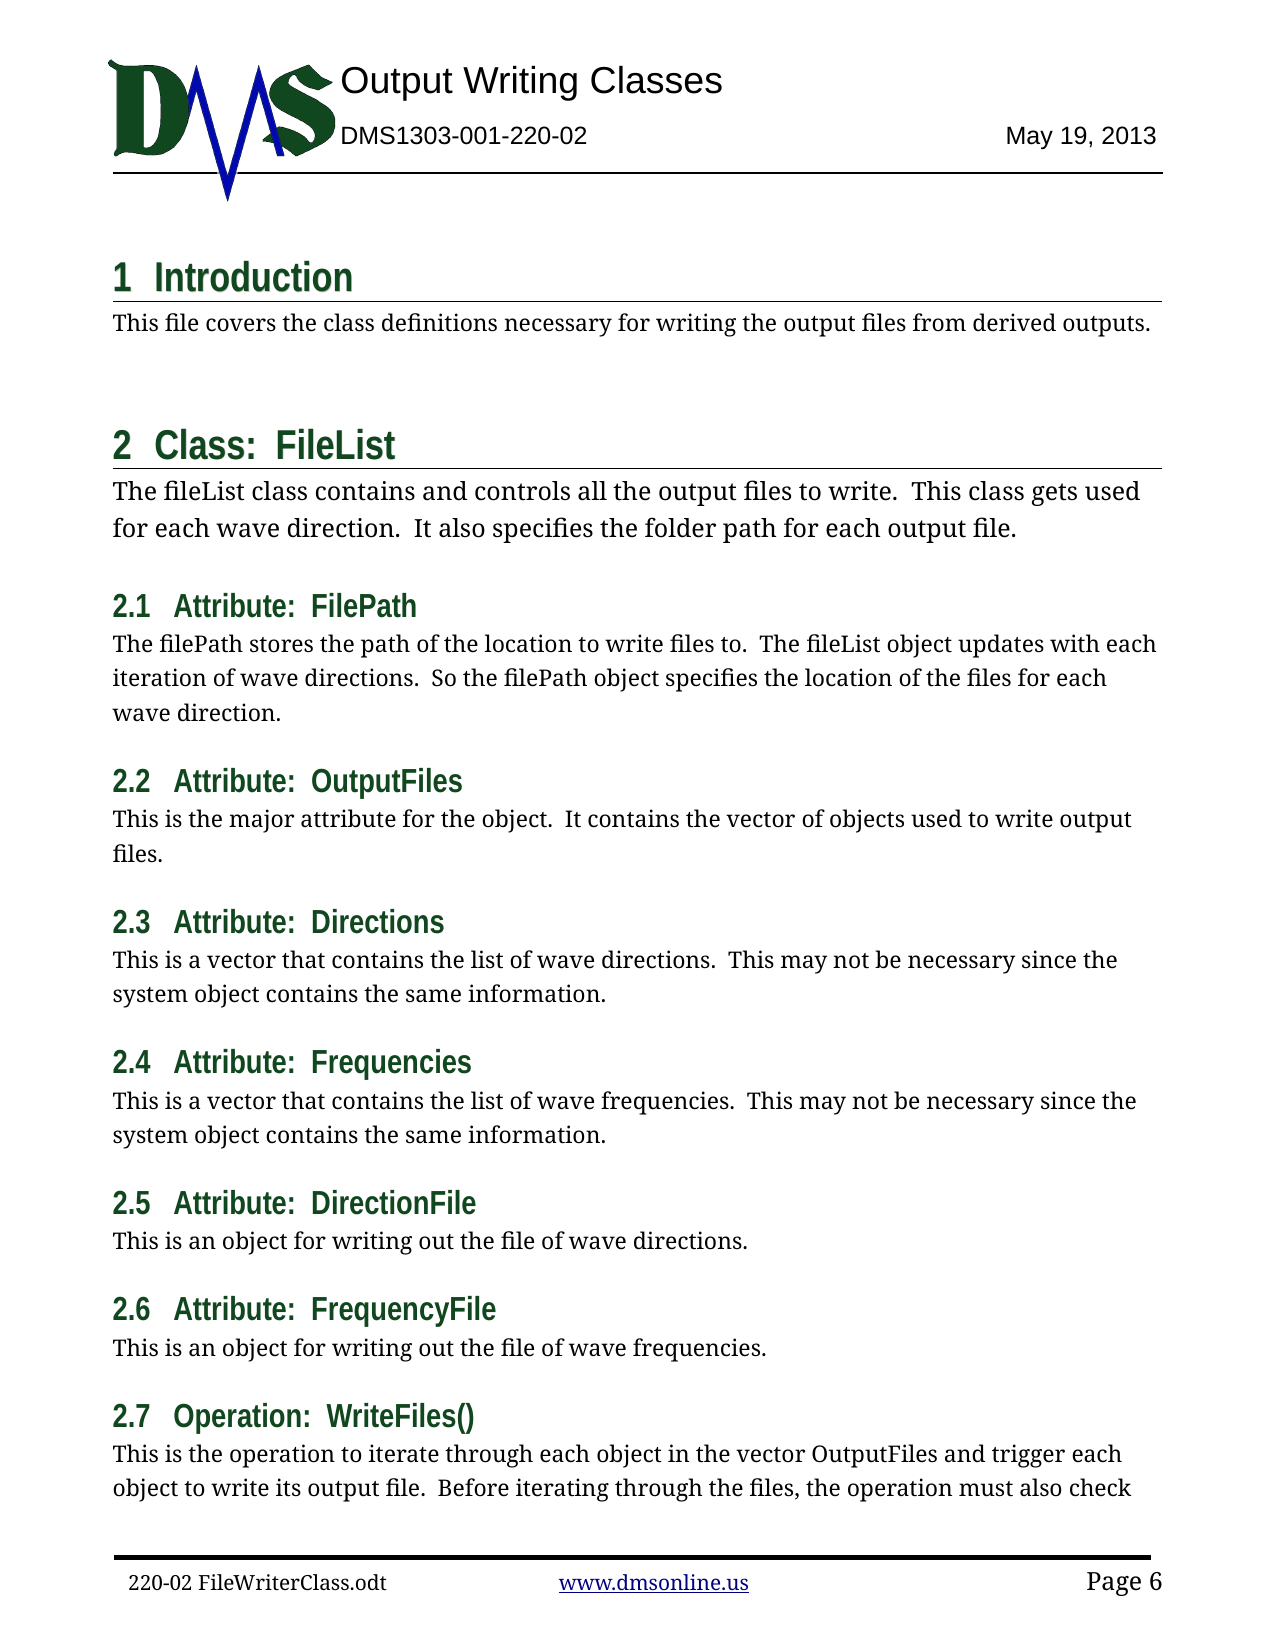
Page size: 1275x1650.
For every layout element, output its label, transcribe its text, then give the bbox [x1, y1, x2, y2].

text This is a vector that contains the list of wave directions. This may not be necessary since the system object contains the same information. [112, 944, 1162, 1009]
subtitle Operation: writeFiles() [112, 1396, 1162, 1434]
text This is a vector that contains the list of wave frequencies. This may not be necessary since the system object contains the same information. [112, 1084, 1162, 1150]
text The fileList class contains and controls all the output files to write. This class gets used for each wave direction. It also specifies the folder path for each output file. [112, 474, 1162, 545]
subtitle Attribute: outputFiles [112, 761, 1162, 799]
text The filePath stores the path of the location to write files to. The fileList object updates with each iteration of wave directions. So the filePath object specifies the location of the files for each wave direction. [112, 628, 1162, 728]
subtitle Attribute: directionFile [112, 1183, 1162, 1222]
text This is the major attribute for the object. It contains the vector of objects used to write output files. [112, 803, 1162, 869]
subtitle Attribute: filePath [112, 586, 1162, 624]
subtitle Attribute: directions [112, 902, 1162, 940]
text This is an object for writing out the file of wave directions. [112, 1225, 1162, 1257]
text This is an object for writing out the file of wave frequencies. [112, 1332, 1162, 1363]
text This is the operation to iterate through each object in the vector OutputFiles and trigger each object to write its output file. Before iterating through the files, the operation must also check [112, 1438, 1162, 1504]
subtitle Attribute: frequencies [112, 1043, 1162, 1081]
subtitle Attribute: frequencyFile [112, 1290, 1162, 1328]
picture [105, 56, 338, 204]
text This file covers the class definitions necessary for writing the output files from derived outputs. [112, 306, 1162, 338]
subtitle Introduction [112, 253, 1162, 302]
subtitle Class: fileList [112, 420, 1162, 469]
